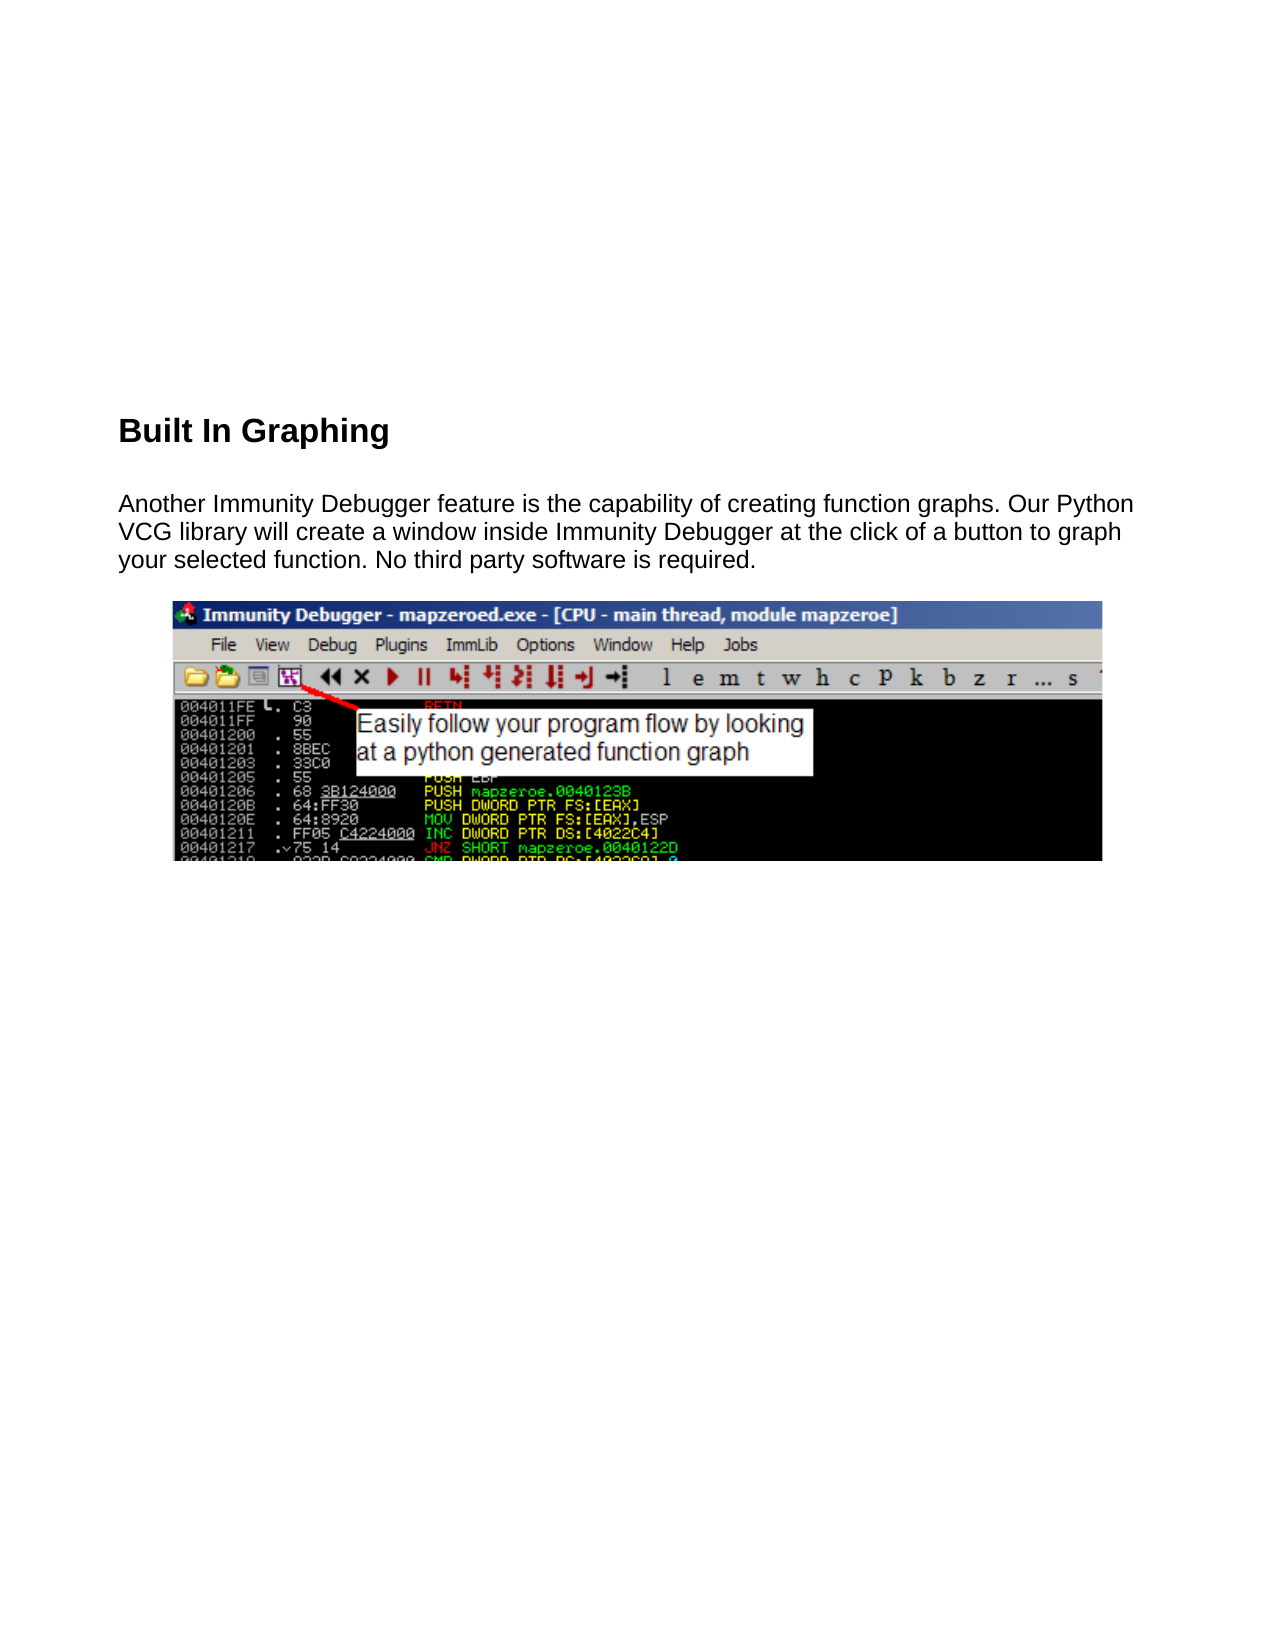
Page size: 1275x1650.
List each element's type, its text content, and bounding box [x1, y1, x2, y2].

text Another Immunity Debugger feature is the capability of creating function graphs. Our Python VCG library will create a window inside Immunity Debugger at the click of a button to graph your selected function. No third party software is required. [118, 490, 1157, 573]
subtitle Built In Graphing [118, 412, 1157, 449]
picture [172, 601, 1103, 861]
